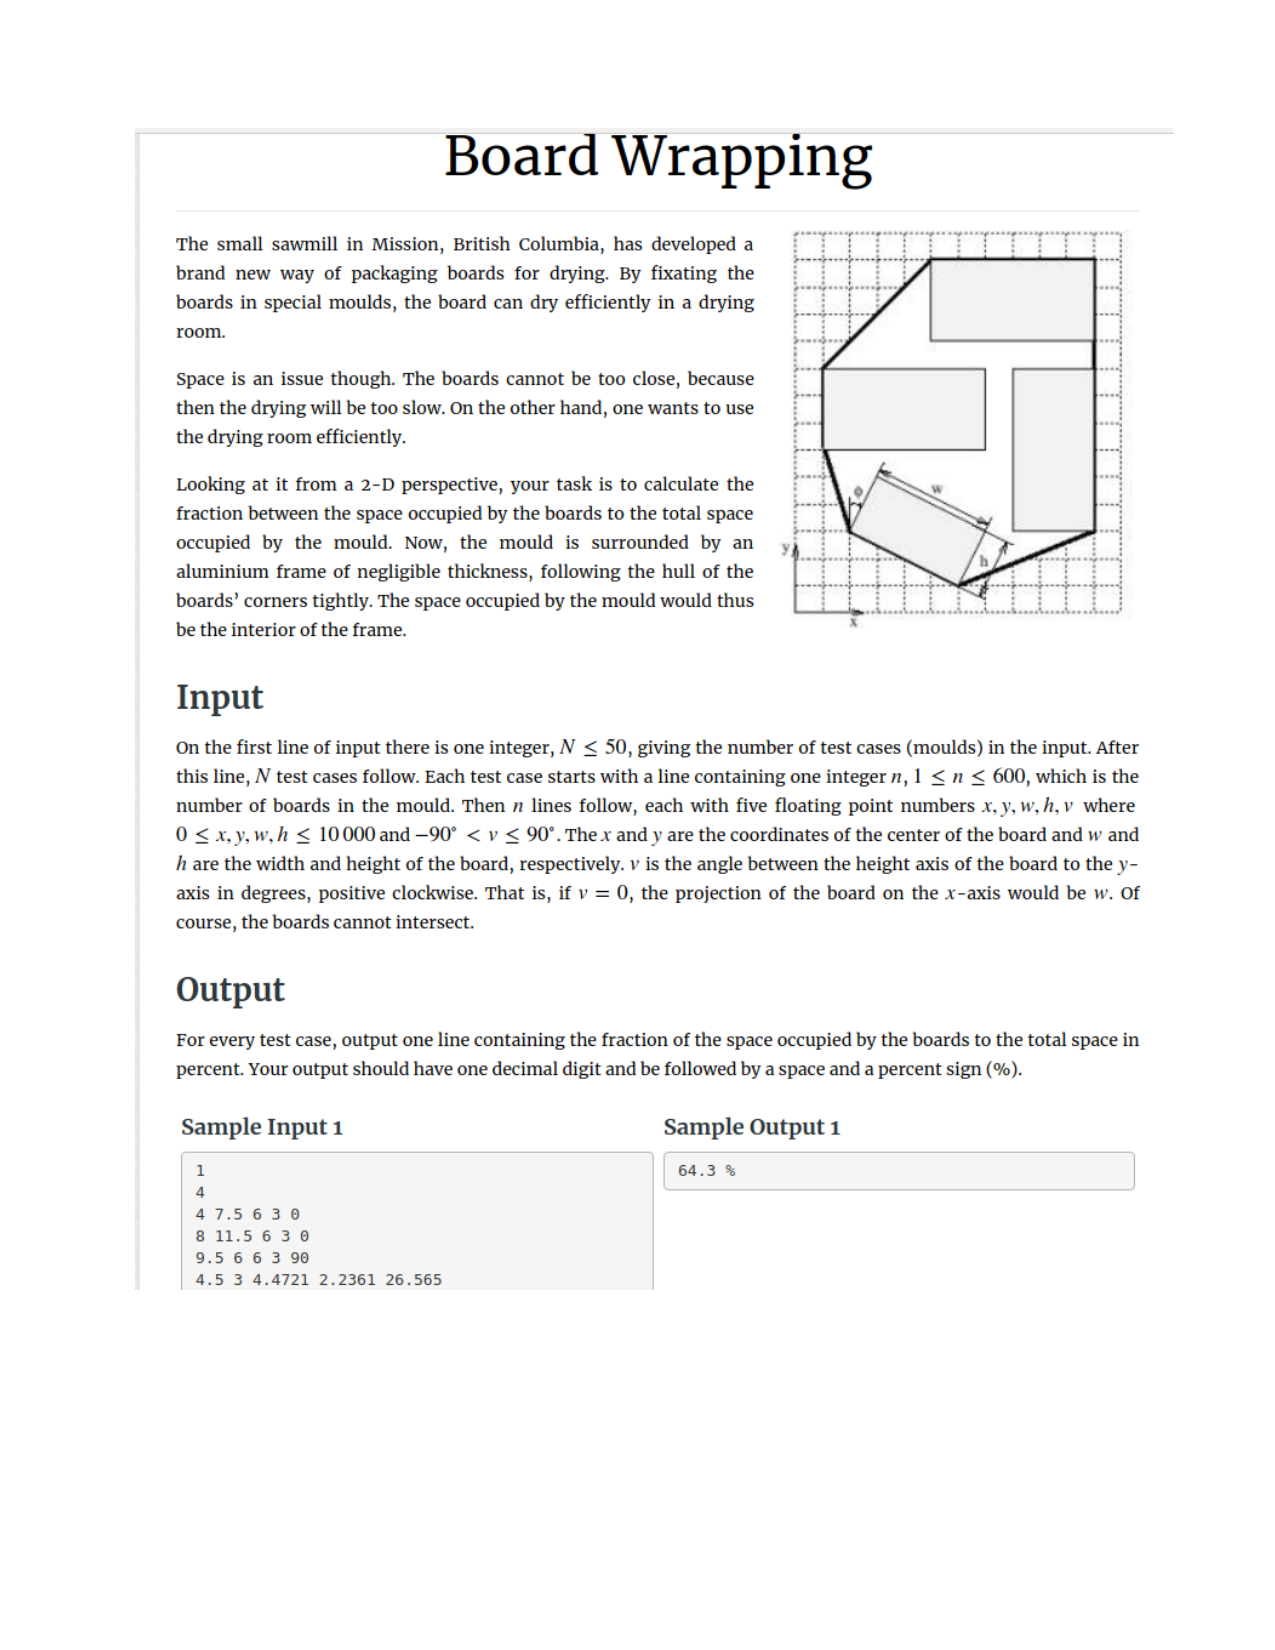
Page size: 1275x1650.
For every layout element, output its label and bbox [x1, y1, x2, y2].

picture [135, 128, 1174, 1290]
